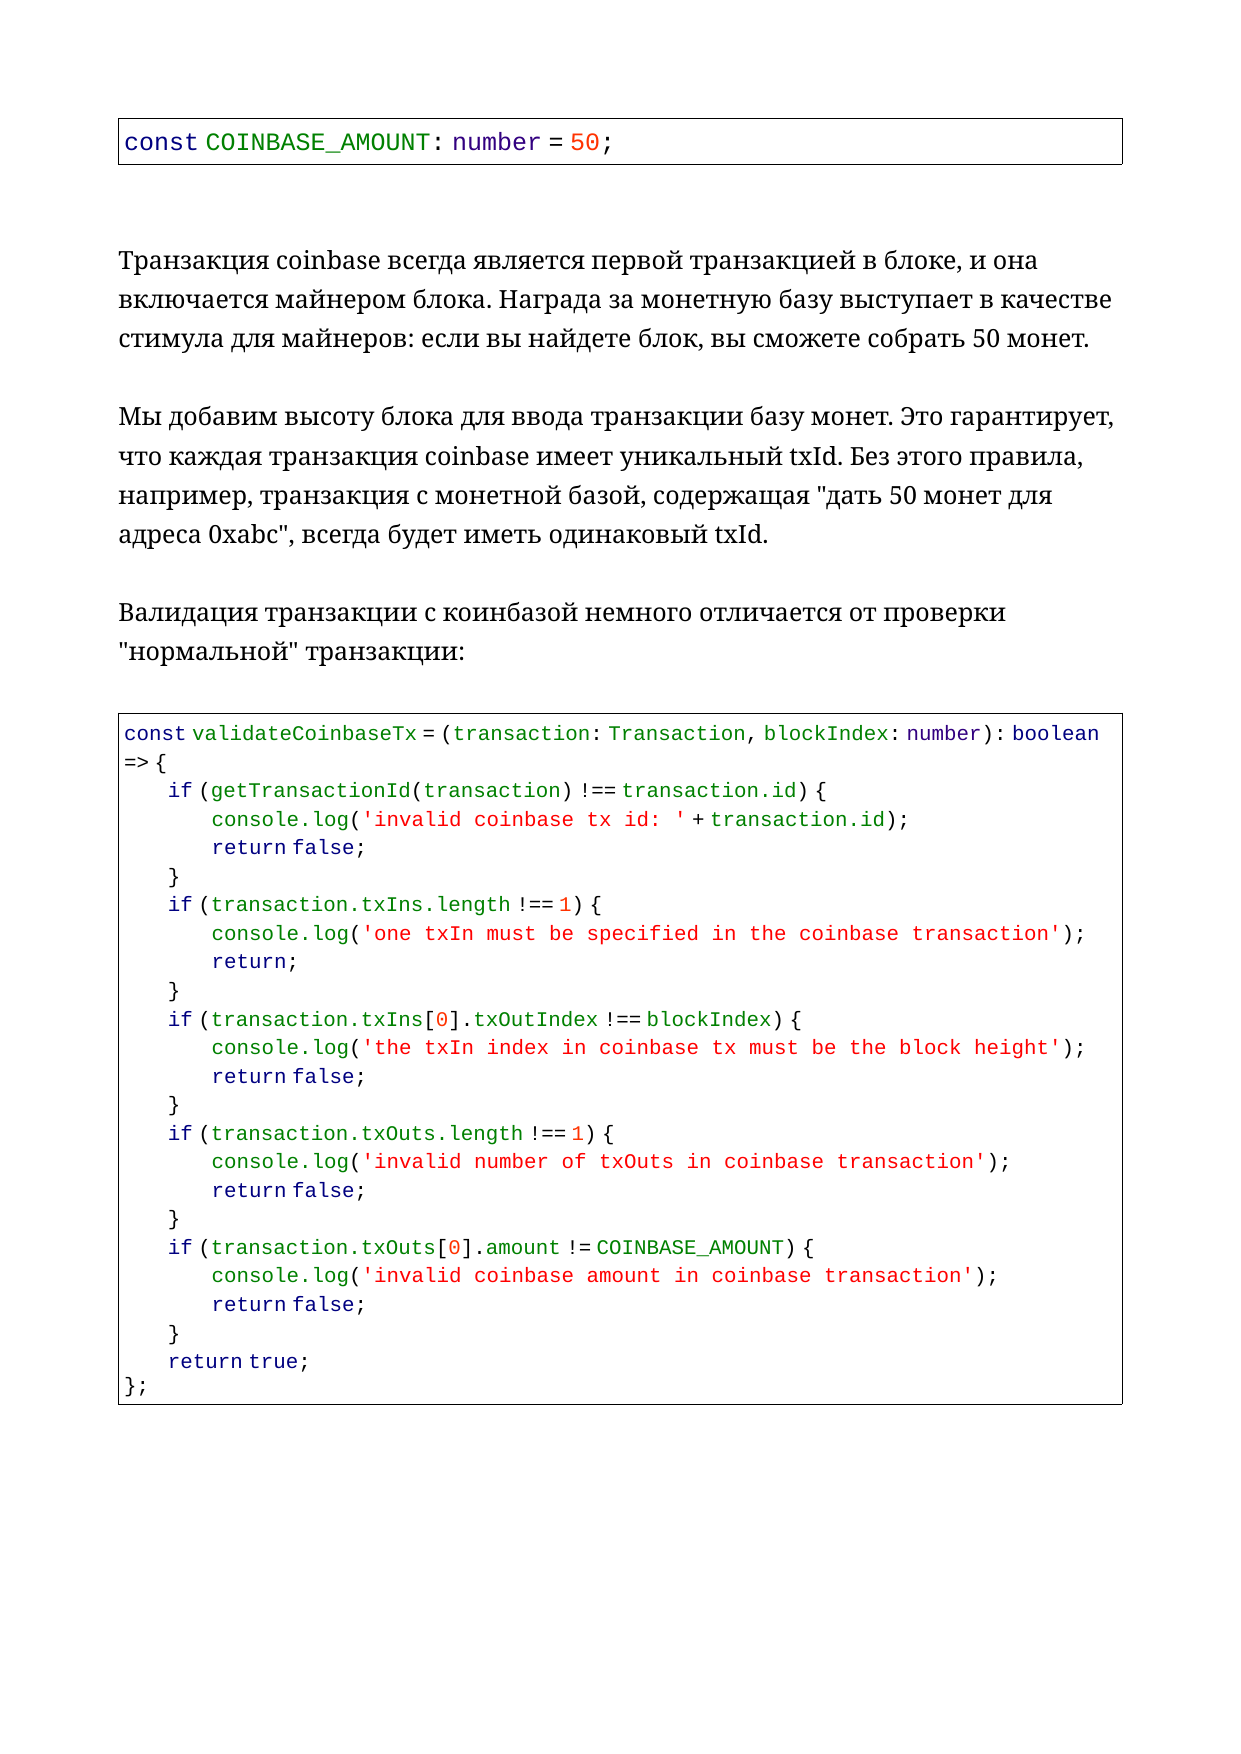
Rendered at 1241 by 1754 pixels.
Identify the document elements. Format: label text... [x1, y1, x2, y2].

table_header const validateCoinbaseTx = (transaction: Transaction, blockIndex: number): boolean => { if (getTransactionId(transaction) !== transaction.id) { console.log('invalid coinbase tx id: ' + transaction.id); return false; } if (transaction.txIns.length !== 1) { console.log('one txIn must be specified in the coinbase transaction'); return; } if (transaction.txIns[0].txOutIndex !== blockIndex) { console.log('the txIn index in coinbase tx must be the block height'); return false; } if (transaction.txOuts.length !== 1) { console.log('invalid number of txOuts in coinbase transaction'); return false; } if (transaction.txOuts[0].amount != COINBASE_AMOUNT) { console.log('invalid coinbase amount in coinbase transaction'); return false; } return true; }; [119, 714, 1122, 1404]
text Валидация транзакции с коинбазой немного отличается от проверки "нормальной" транзакции: [118, 595, 1122, 668]
text Транзакция coinbase всегда является первой транзакцией в блоке, и она включается майнером блока. Награда за монетную базу выступает в качестве стимула для майнеров: если вы найдете блок, вы сможете собрать 50 монет. [118, 242, 1122, 355]
text Мы добавим высоту блока для ввода транзакции базу монет. Это гарантирует, что каждая транзакция coinbase имеет уникальный txId. Без этого правила, например, транзакция с монетной базой, содержащая "дать 50 монет для адреса 0xabc", всегда будет иметь одинаковый txId. [118, 399, 1122, 551]
table_header const COINBASE_AMOUNT: number = 50; [119, 119, 1122, 164]
